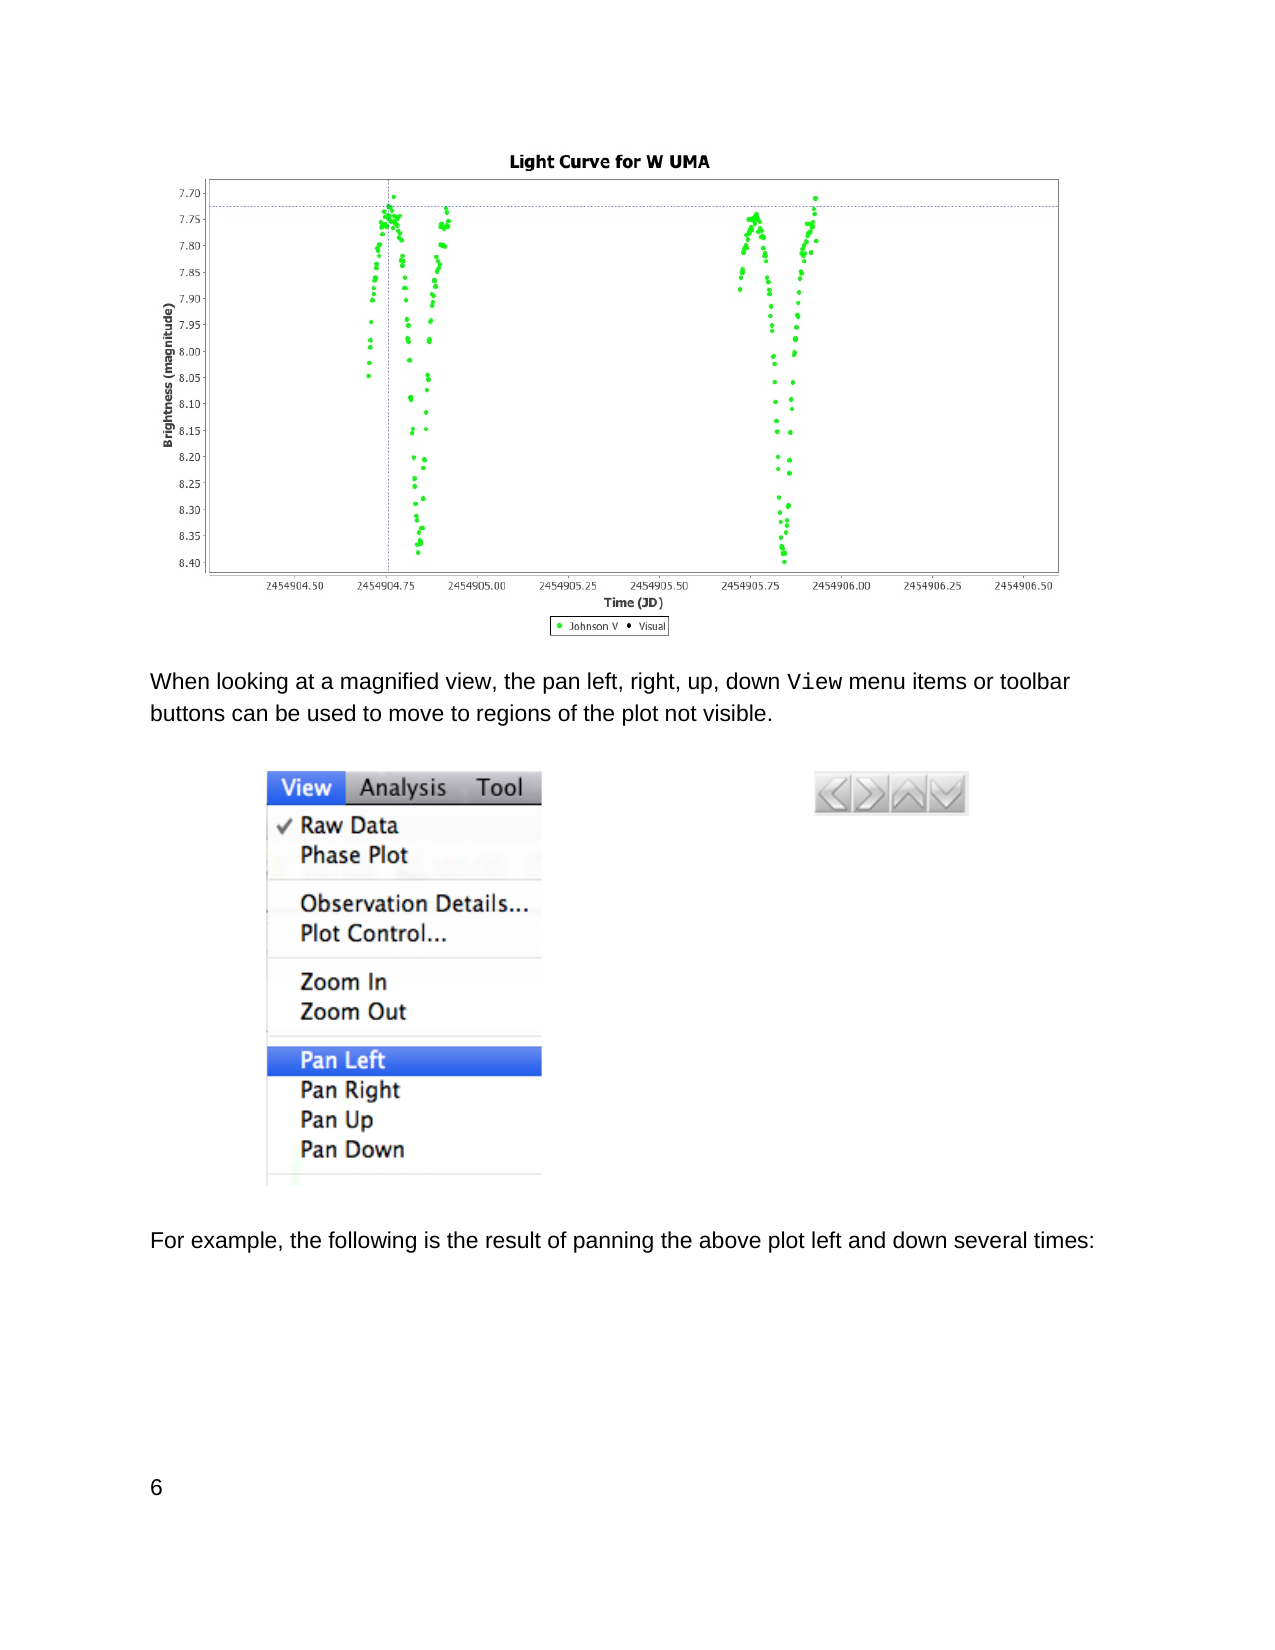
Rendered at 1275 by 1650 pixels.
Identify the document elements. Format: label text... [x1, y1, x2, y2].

picture [266, 771, 542, 1186]
picture [814, 771, 969, 816]
table_header [161, 761, 647, 1196]
table_header [649, 761, 1134, 1196]
text For example, the following is the result of panning the above plot left and down several times: [150, 1228, 1125, 1253]
text When looking at a magnified view, the pan left, right, up, down View menu items or toolbar buttons can be used to move to regions of the plot not visible. [150, 669, 1125, 726]
picture [150, 150, 1068, 636]
